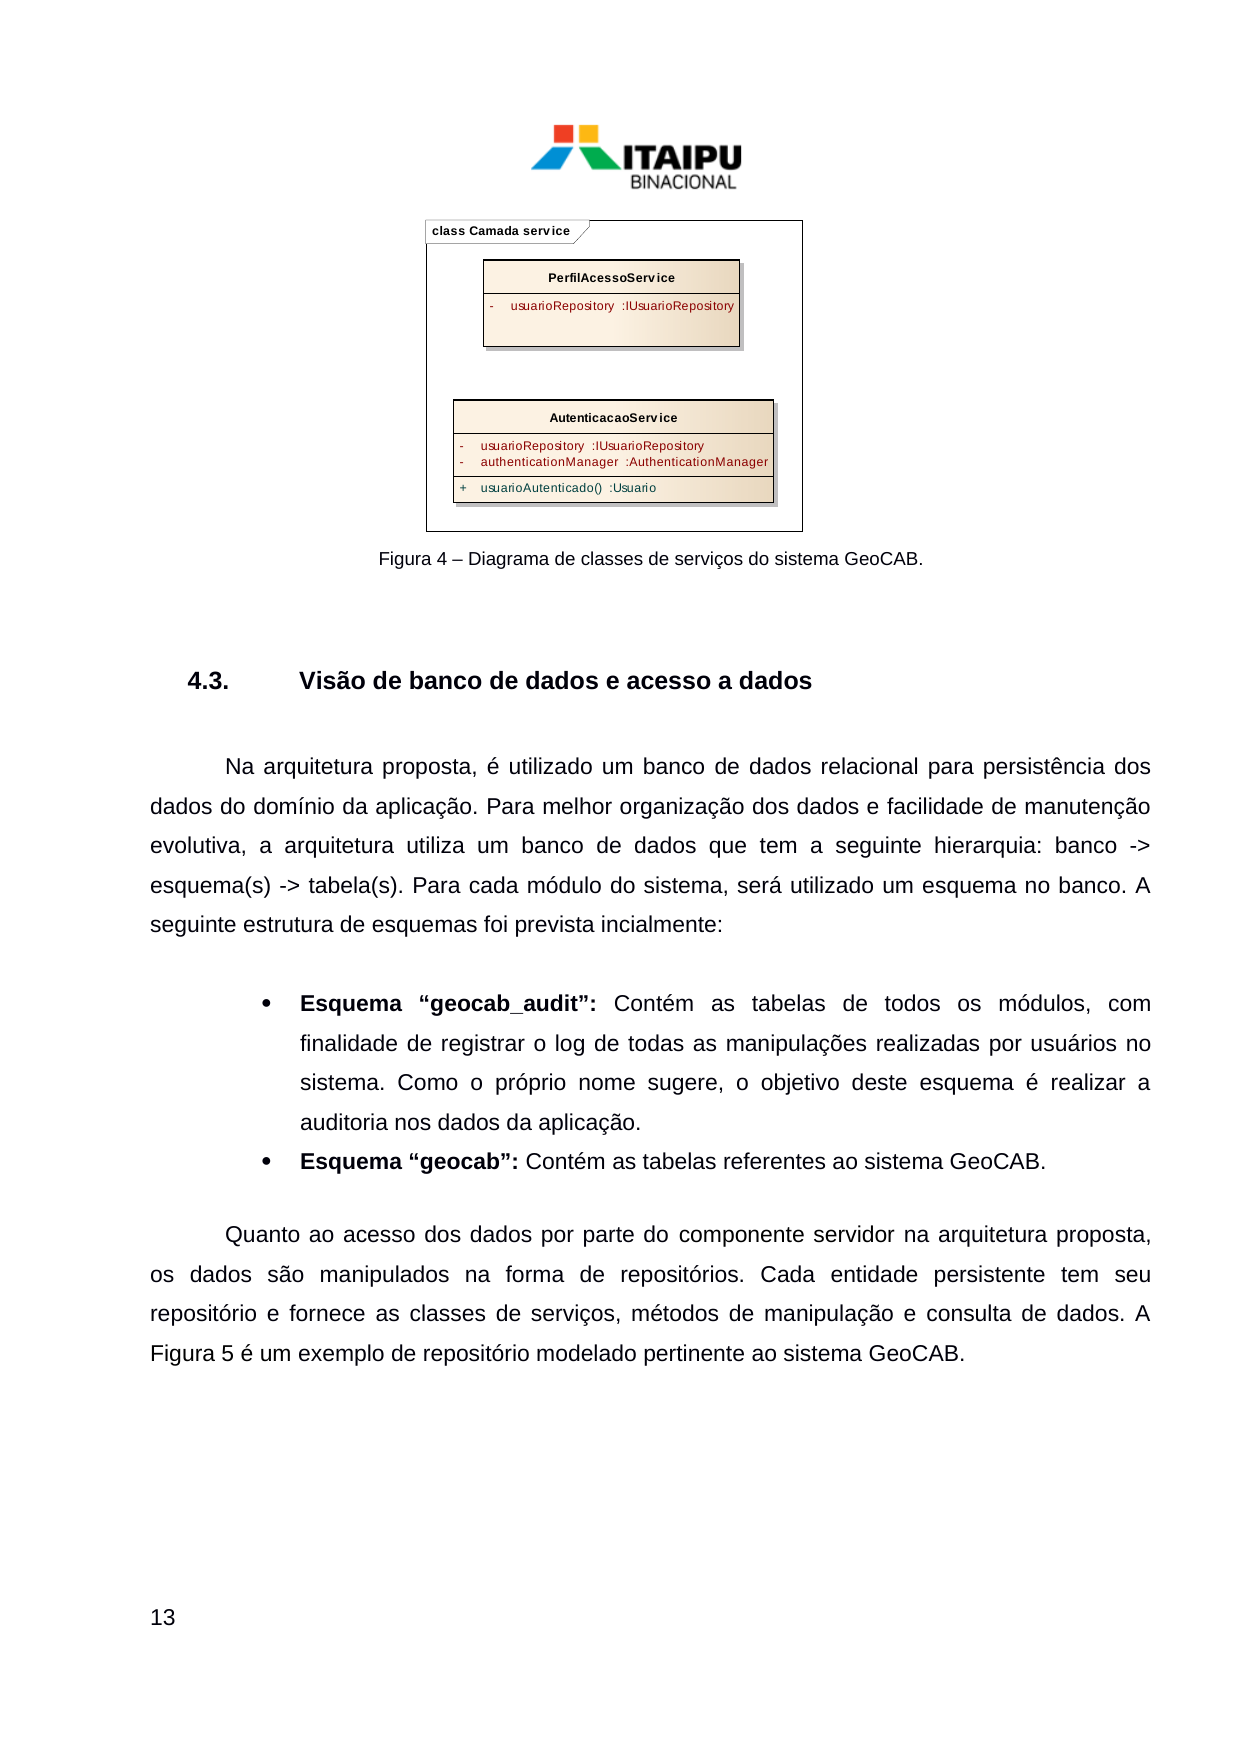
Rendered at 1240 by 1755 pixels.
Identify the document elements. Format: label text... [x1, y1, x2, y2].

list Esquema “geocab”: Contém as tabelas referentes ao sistema GeoCAB. [262, 1148, 1152, 1174]
list Visão de banco de dados e acesso a dados [187, 666, 1152, 695]
text Figura 4 – Diagrama de classes de serviços do sistema GeoCAB. [150, 548, 1152, 569]
text Na arquitetura proposta, é utilizado um banco de dados relacional para persistência dos dados do domínio da aplicação. Para melhor organização dos dados e facilidade de manutenção evolutiva, a arquitetura utiliza um banco de dados que tem a seguinte hierarquia: banco -> esquema(s) -> tabela(s). Para cada módulo do sistema, será utilizado um esquema no banco. A seguinte estrutura de esquemas foi prevista incialmente: [150, 753, 1152, 937]
list Esquema “geocab_audit”: Contém as tabelas de todos os módulos, com finalidade de registrar o log de todas as manipulações realizadas por usuários no sistema. Como o próprio nome sugere, o objetivo deste esquema é realizar a auditoria nos dados da aplicação. [262, 990, 1152, 1135]
text Quanto ao acesso dos dados por parte do componente servidor na arquitetura proposta, os dados são manipulados na forma de repositórios. Cada entidade persistente tem seu repositório e fornece as classes de serviços, métodos de manipulação e consulta de dados. A Figura 5 é um exemplo de repositório modelado pertinente ao sistema GeoCAB. [150, 1221, 1152, 1366]
